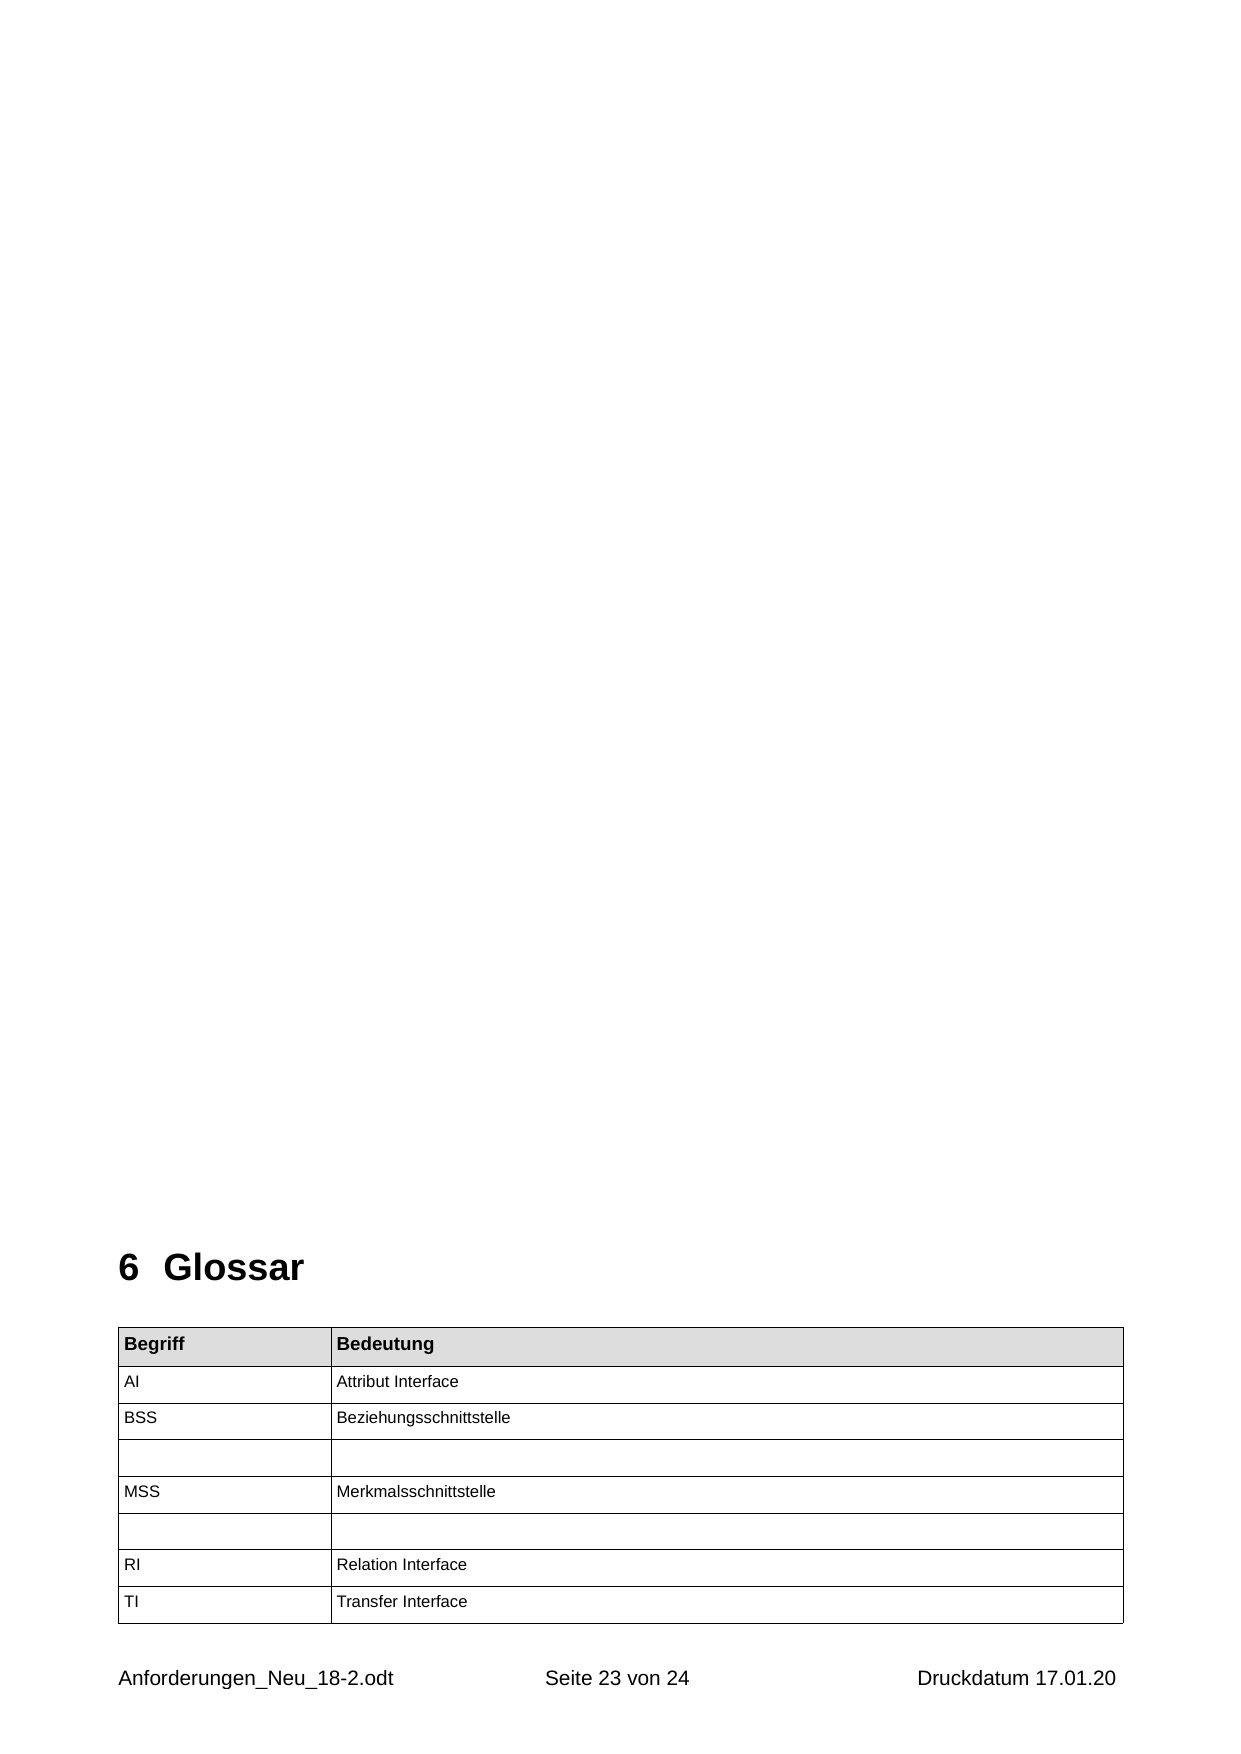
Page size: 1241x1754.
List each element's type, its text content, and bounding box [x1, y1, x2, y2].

table_cell Beziehungsschnittstelle [332, 1404, 1123, 1439]
table_cell BSS [119, 1404, 331, 1439]
table_header Begriff [119, 1328, 331, 1366]
table_cell MSS [119, 1477, 331, 1512]
table_cell Transfer Interface [332, 1587, 1123, 1622]
table_cell [119, 1440, 331, 1476]
table_cell AI [119, 1367, 331, 1402]
table_cell [332, 1440, 1123, 1476]
table_cell [119, 1514, 331, 1549]
table_cell Attribut Interface [332, 1367, 1123, 1402]
table_header Bedeutung [332, 1328, 1123, 1366]
subtitle Glossar [118, 61, 1122, 1288]
table_cell TI [119, 1587, 331, 1622]
table_cell RI [119, 1550, 331, 1586]
table_cell Relation Interface [332, 1550, 1123, 1586]
table_cell Merkmalsschnittstelle [332, 1477, 1123, 1512]
table_cell [332, 1514, 1123, 1549]
